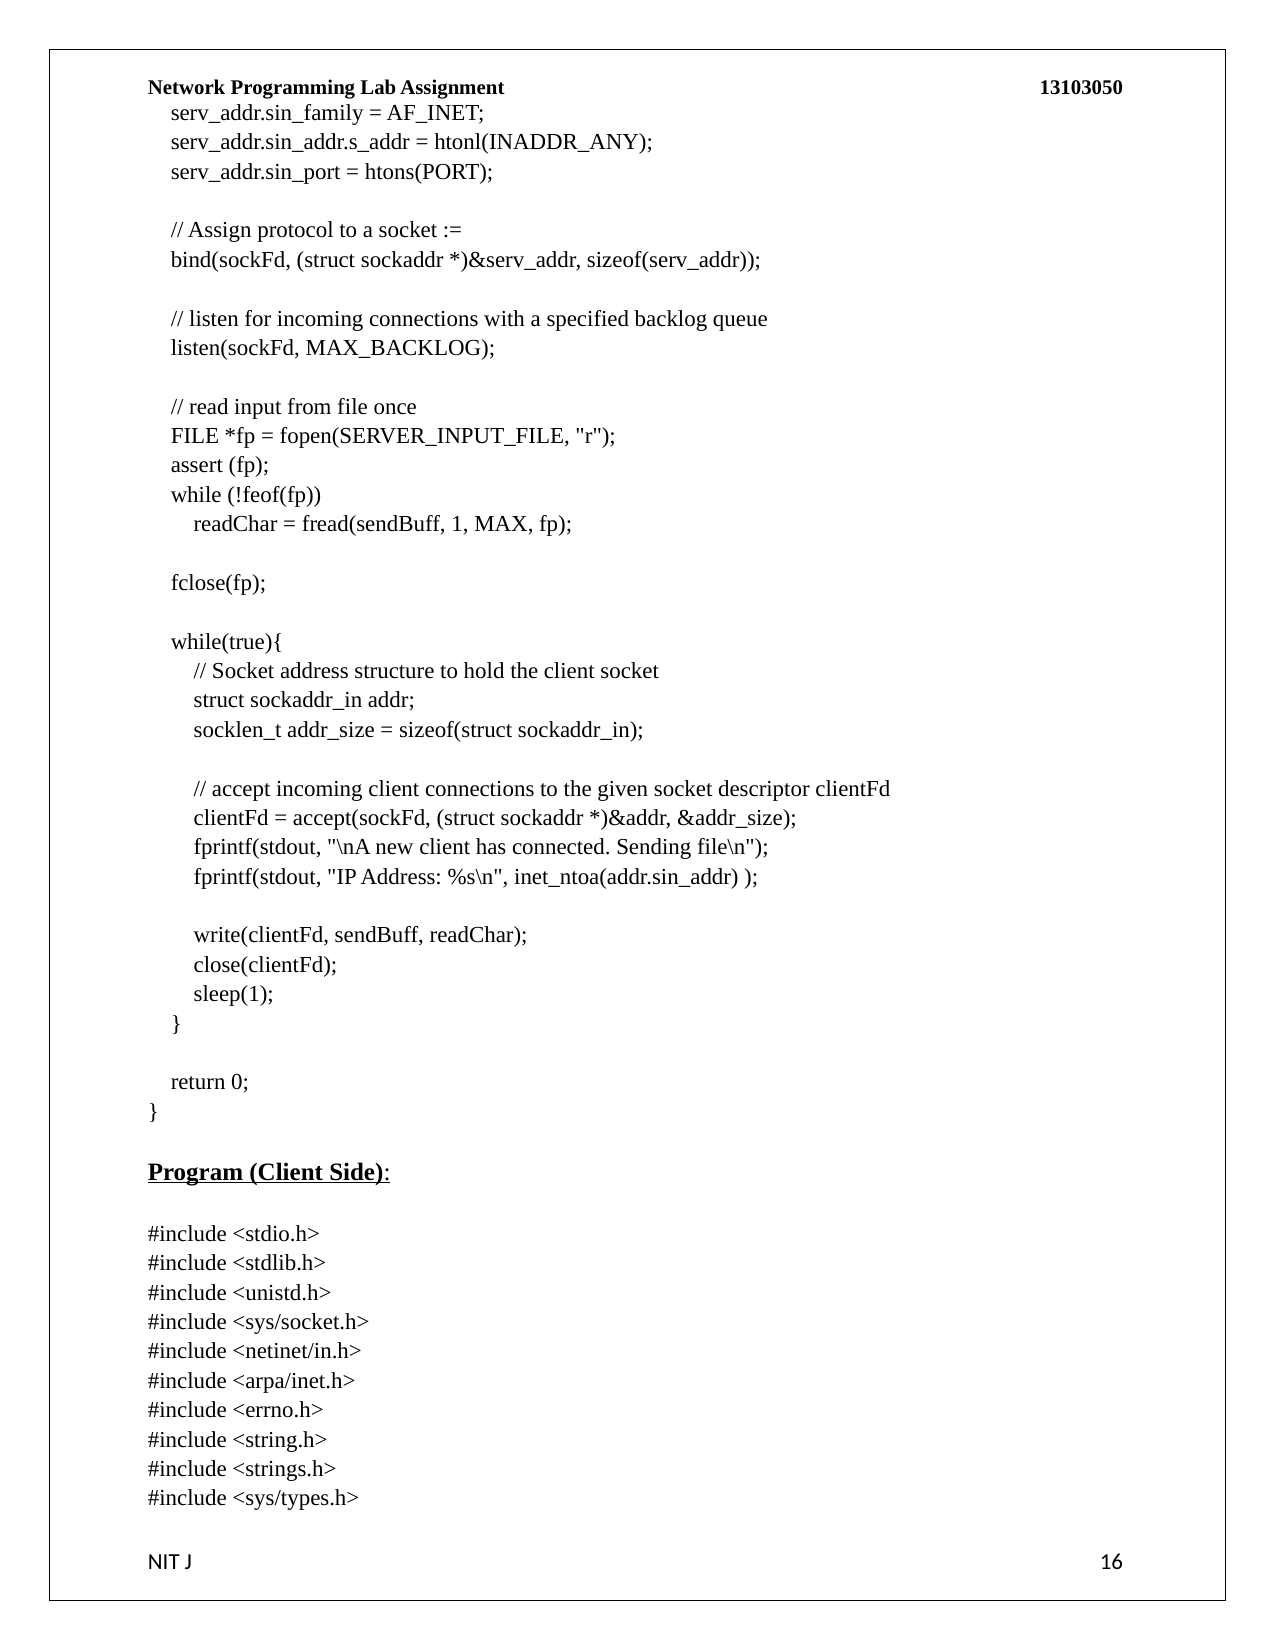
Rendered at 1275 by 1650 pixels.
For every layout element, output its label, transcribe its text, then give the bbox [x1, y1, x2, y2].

text fclose(fp); [148, 569, 1169, 595]
text } [148, 1010, 1169, 1036]
text fprintf(stdout, "\nA new client has connected. Sending file\n"); [148, 833, 1169, 860]
text return 0; [148, 1068, 1169, 1095]
text #include <arpa/inet.h> [148, 1367, 1169, 1393]
text close(clientFd); [148, 951, 1169, 977]
text write(clientFd, sendBuff, readChar); [148, 922, 1169, 948]
text // accept incoming client connections to the given socket descriptor clientFd [148, 775, 1169, 801]
text serv_addr.sin_port = htons(PORT); [148, 158, 1169, 184]
text #include <sys/types.h> [148, 1484, 1169, 1511]
text clientFd = accept(sockFd, (struct sockaddr *)&addr, &addr_size); [148, 804, 1169, 830]
text assert (fp); [148, 452, 1169, 478]
text } [148, 1098, 1169, 1124]
text #include <string.h> [148, 1426, 1169, 1452]
text #include <sys/socket.h> [148, 1308, 1169, 1334]
text serv_addr.sin_addr.s_addr = htonl(INADDR_ANY); [148, 128, 1169, 155]
text socklen_t addr_size = sizeof(struct sockaddr_in); [148, 716, 1169, 742]
text #include <unistd.h> [148, 1279, 1169, 1305]
text Program (Client Side): [148, 1157, 1169, 1185]
text while(true){ [148, 628, 1169, 654]
text readChar = fread(sendBuff, 1, MAX, fp); [148, 510, 1169, 537]
text sleep(1); [148, 980, 1169, 1007]
text fprintf(stdout, "IP Address: %s\n", inet_ntoa(addr.sin_addr) ); [148, 863, 1169, 889]
text #include <stdio.h> [148, 1220, 1169, 1246]
text #include <stdlib.h> [148, 1249, 1169, 1276]
text FILE *fp = fopen(SERVER_INPUT_FILE, "r"); [148, 422, 1169, 448]
text // Assign protocol to a socket := [148, 217, 1169, 243]
text listen(sockFd, MAX_BACKLOG); [148, 334, 1169, 360]
text // read input from file once [148, 393, 1169, 419]
text #include <strings.h> [148, 1455, 1169, 1481]
text // Socket address structure to hold the client socket [148, 657, 1169, 683]
text #include <netinet/in.h> [148, 1338, 1169, 1364]
text bind(sockFd, (struct sockaddr *)&serv_addr, sizeof(serv_addr)); [148, 246, 1169, 272]
text struct sockaddr_in addr; [148, 687, 1169, 713]
text while (!feof(fp)) [148, 481, 1169, 507]
text serv_addr.sin_family = AF_INET; [148, 99, 1169, 125]
text // listen for incoming connections with a specified backlog queue [148, 305, 1169, 331]
text #include <errno.h> [148, 1396, 1169, 1423]
